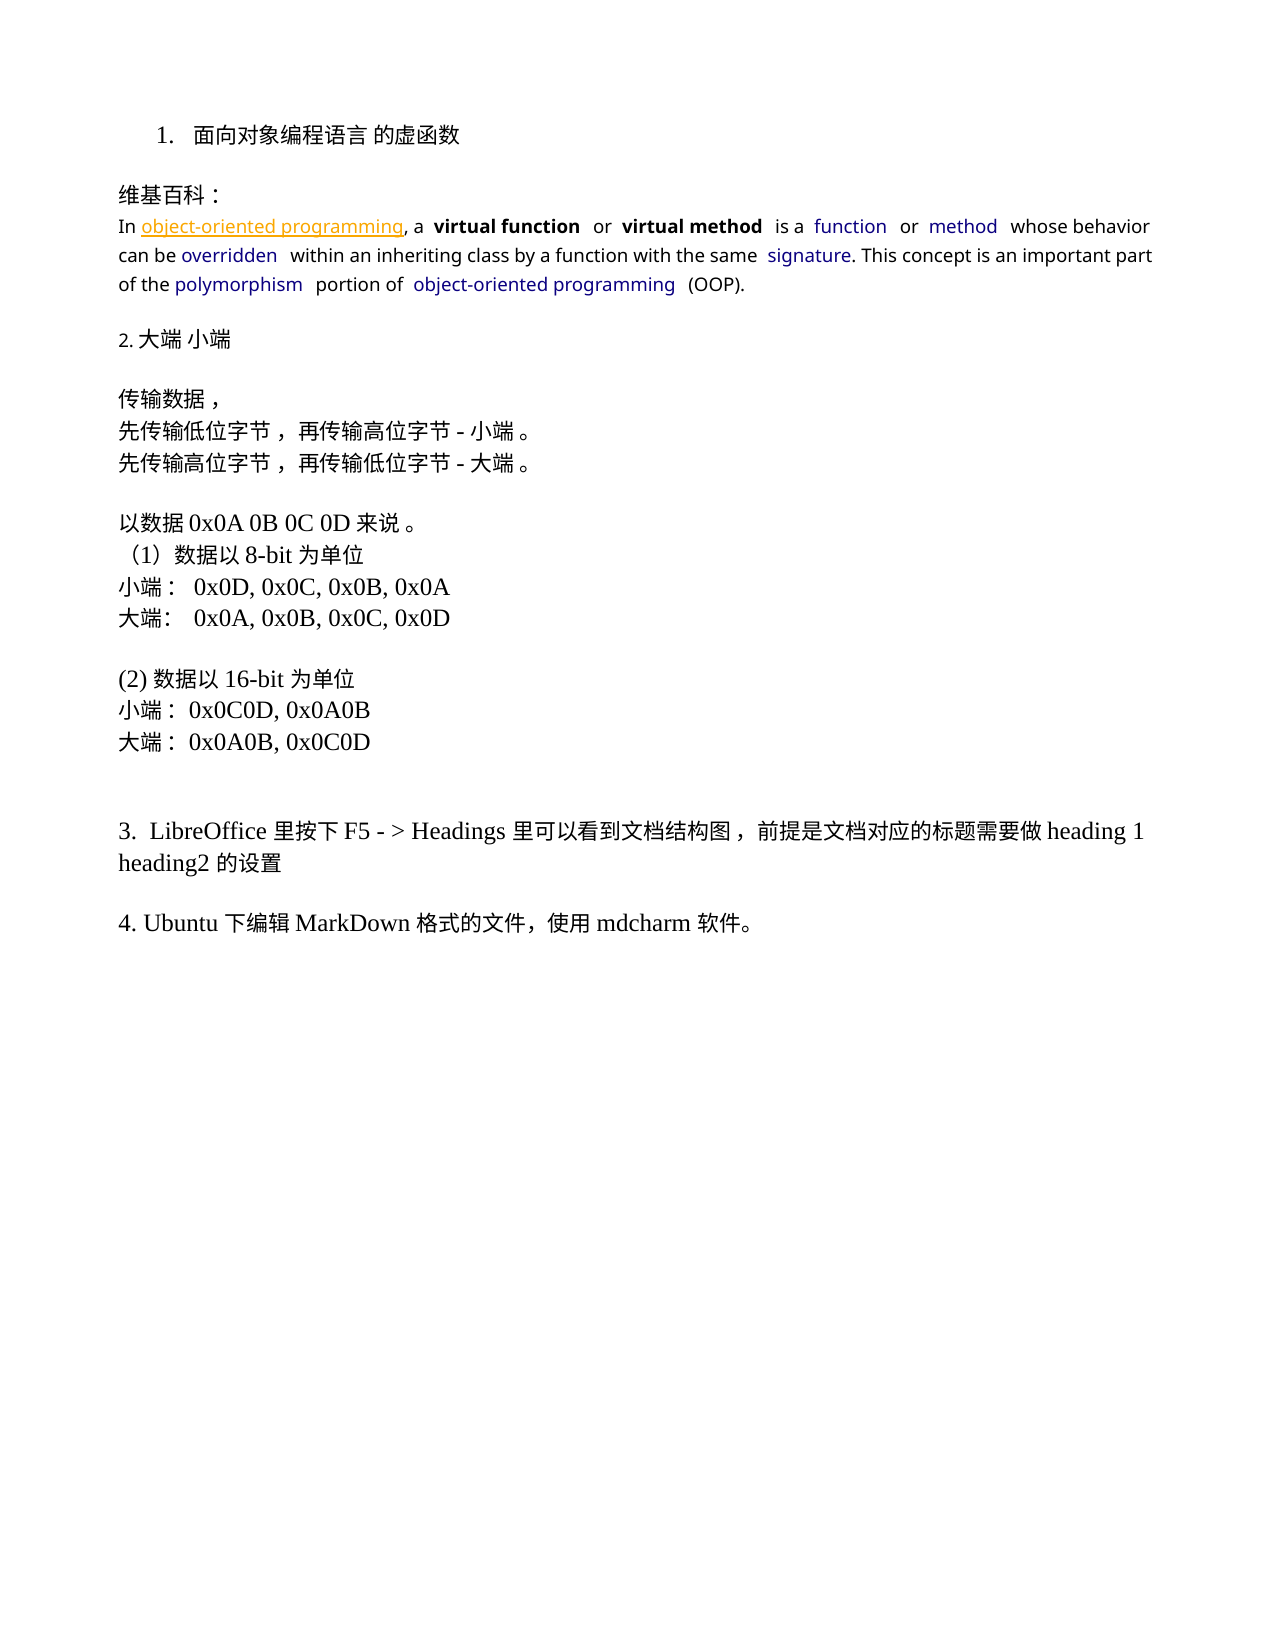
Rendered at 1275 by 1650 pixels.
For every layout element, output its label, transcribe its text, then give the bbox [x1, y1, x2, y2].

text 大端 ：0x0A0B, 0x0C0D [118, 725, 1157, 757]
text 4. Ubuntu 下编辑 MarkDown 格式的文件，使用 mdcharm 软件。 [118, 906, 1157, 938]
text 先传输高位字节 ，再传输低位字节 - 大端 。 [118, 446, 1157, 477]
text 小端 ： 0x0D, 0x0C, 0x0B, 0x0A [118, 569, 1157, 601]
text （1）数据以 8-bit 为单位 [118, 538, 1157, 569]
text In object-oriented programming, a virtual function or virtual method is a function or method whose behavior can be overridden within an inheriting class by a function with the same signature. This concept is an important part of the polymorphism portion of object-oriented programming (OOP). [118, 210, 1157, 296]
text (2) 数据以 16-bit 为单位 [118, 662, 1157, 693]
list 面向对象编程语言 的虚函数 [156, 118, 1157, 150]
text 3. LibreOffice 里按下 F5 - > Headings 里可以看到文档结构图 ，前提是文档对应的标题需要做 heading 1 heading2 的设置 [118, 814, 1157, 877]
text 先传输低位字节 ，再传输高位字节 - 小端 。 [118, 414, 1157, 446]
text 维基百科 ： [118, 178, 1157, 210]
text 大端： 0x0A, 0x0B, 0x0C, 0x0D [118, 601, 1157, 633]
text 以数据 0x0A 0B 0C 0D 来说 。 [118, 506, 1157, 538]
text 传输数据 ， [118, 382, 1157, 414]
text 2. 大端 小端 [118, 322, 1157, 354]
text 小端 ：0x0C0D, 0x0A0B [118, 693, 1157, 725]
